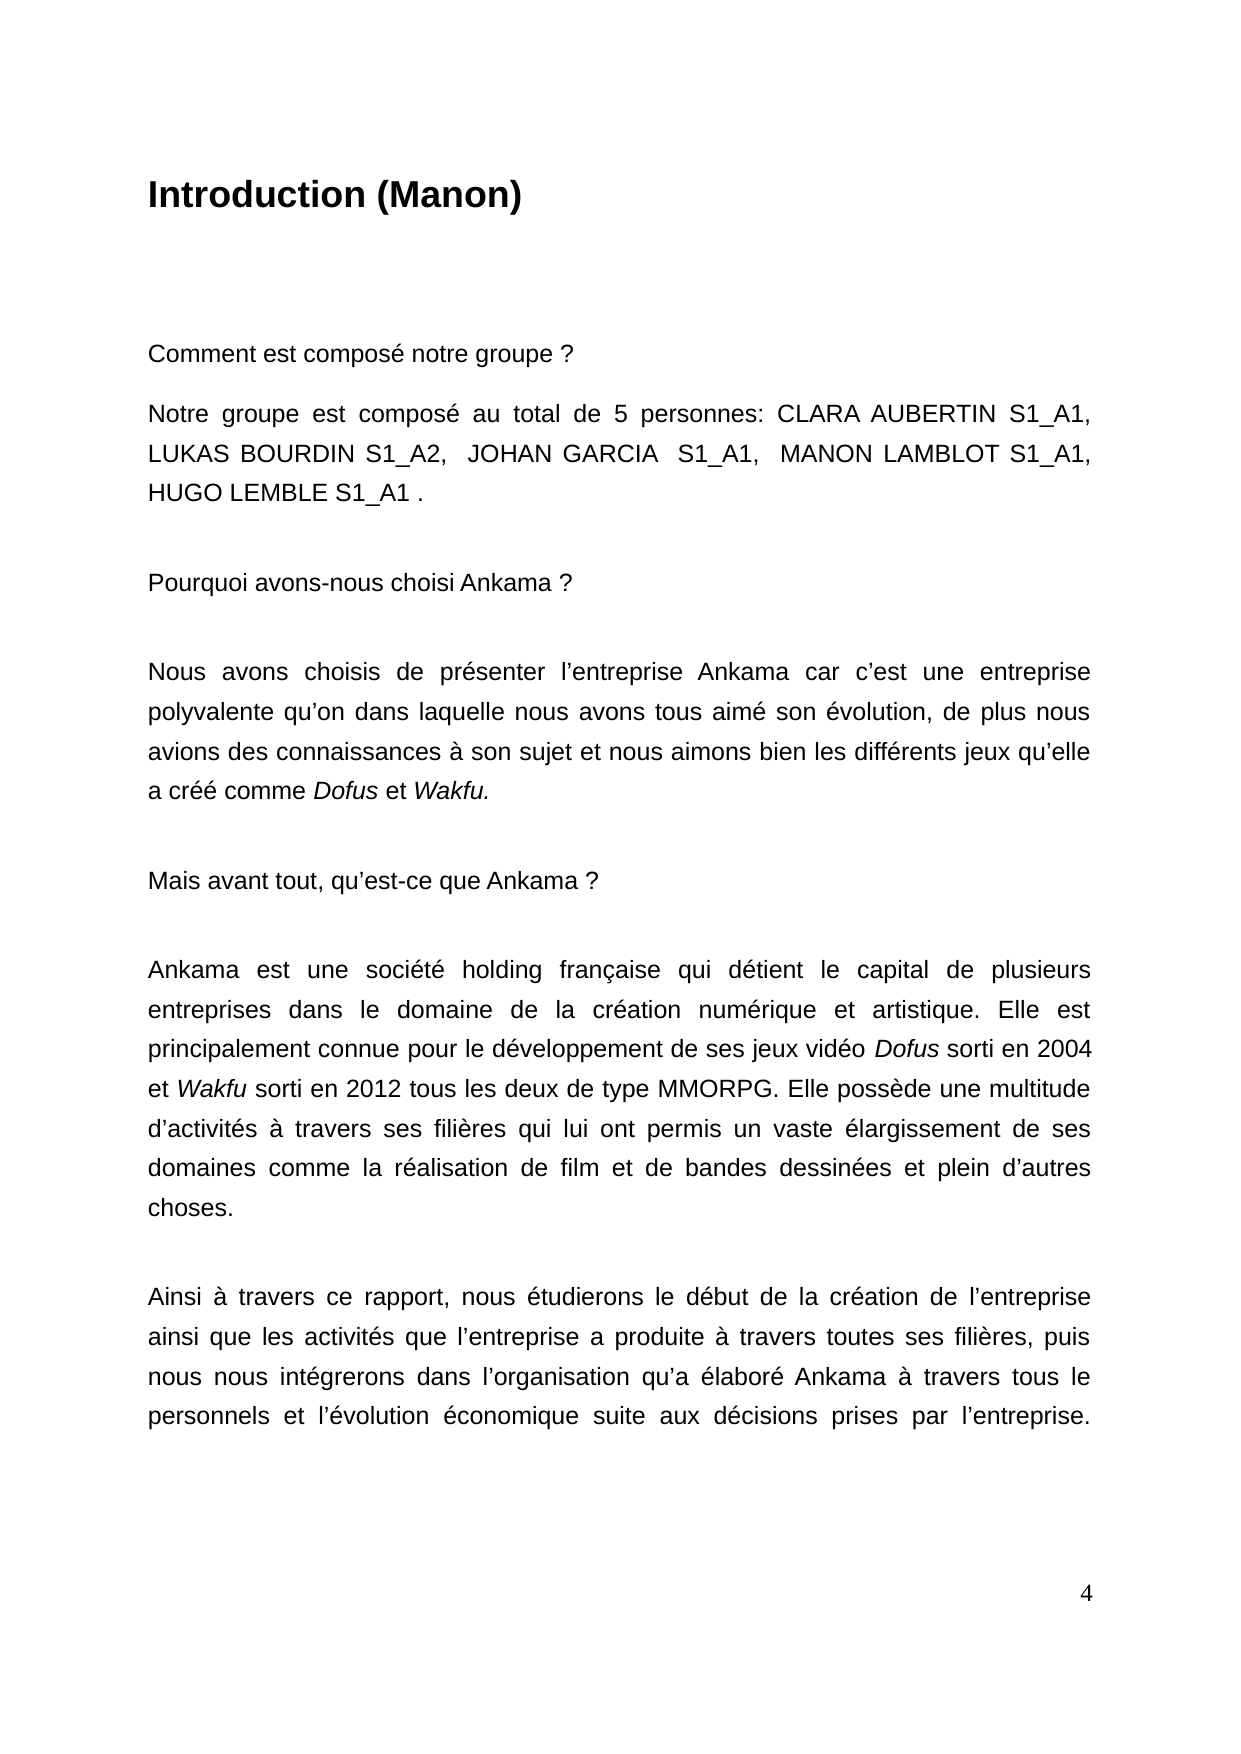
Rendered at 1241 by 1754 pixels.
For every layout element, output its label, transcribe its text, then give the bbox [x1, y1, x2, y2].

text Pourquoi avons-nous choisi Ankama ? [148, 568, 1093, 596]
text Ankama est une société holding française qui détient le capital de plusieurs entreprises dans le domaine de la création numérique et artistique. Elle est principalement connue pour le développement de ses jeux vidéo Dofus sorti en 2004 et Wakfu sorti en 2012 tous les deux de type MMORPG. Elle possède une multitude d’activités à travers ses filières qui lui ont permis un vaste élargissement de ses domaines comme la réalisation de film et de bandes dessinées et plein d’autres choses. [148, 955, 1093, 1222]
text Comment est composé notre groupe ? [148, 339, 1093, 368]
text Ainsi à travers ce rapport, nous étudierons le début de la création de l’entreprise ainsi que les activités que l’entreprise a produite à travers toutes ses filières, puis nous nous intégrerons dans l’organisation qu’a élaboré Ankama à travers tous le personnels et l’évolution économique suite aux décisions prises par l’entreprise. [148, 1282, 1093, 1469]
subtitle Introduction (Manon) [148, 173, 1093, 216]
text Notre groupe est composé au total de 5 personnes: CLARA AUBERTIN S1_A1, LUKAS BOURDIN S1_A2, JOHAN GARCIA S1_A1, MANON LAMBLOT S1_A1, HUGO LEMBLE S1_A1 . [148, 399, 1093, 507]
text Mais avant tout, qu’est-ce que Ankama ? [148, 866, 1093, 894]
text Nous avons choisis de présenter l’entreprise Ankama car c’est une entreprise polyvalente qu’on dans laquelle nous avons tous aimé son évolution, de plus nous avions des connaissances à son sujet et nous aimons bien les différents jeux qu’elle a créé comme Dofus et Wakfu. [148, 657, 1093, 805]
